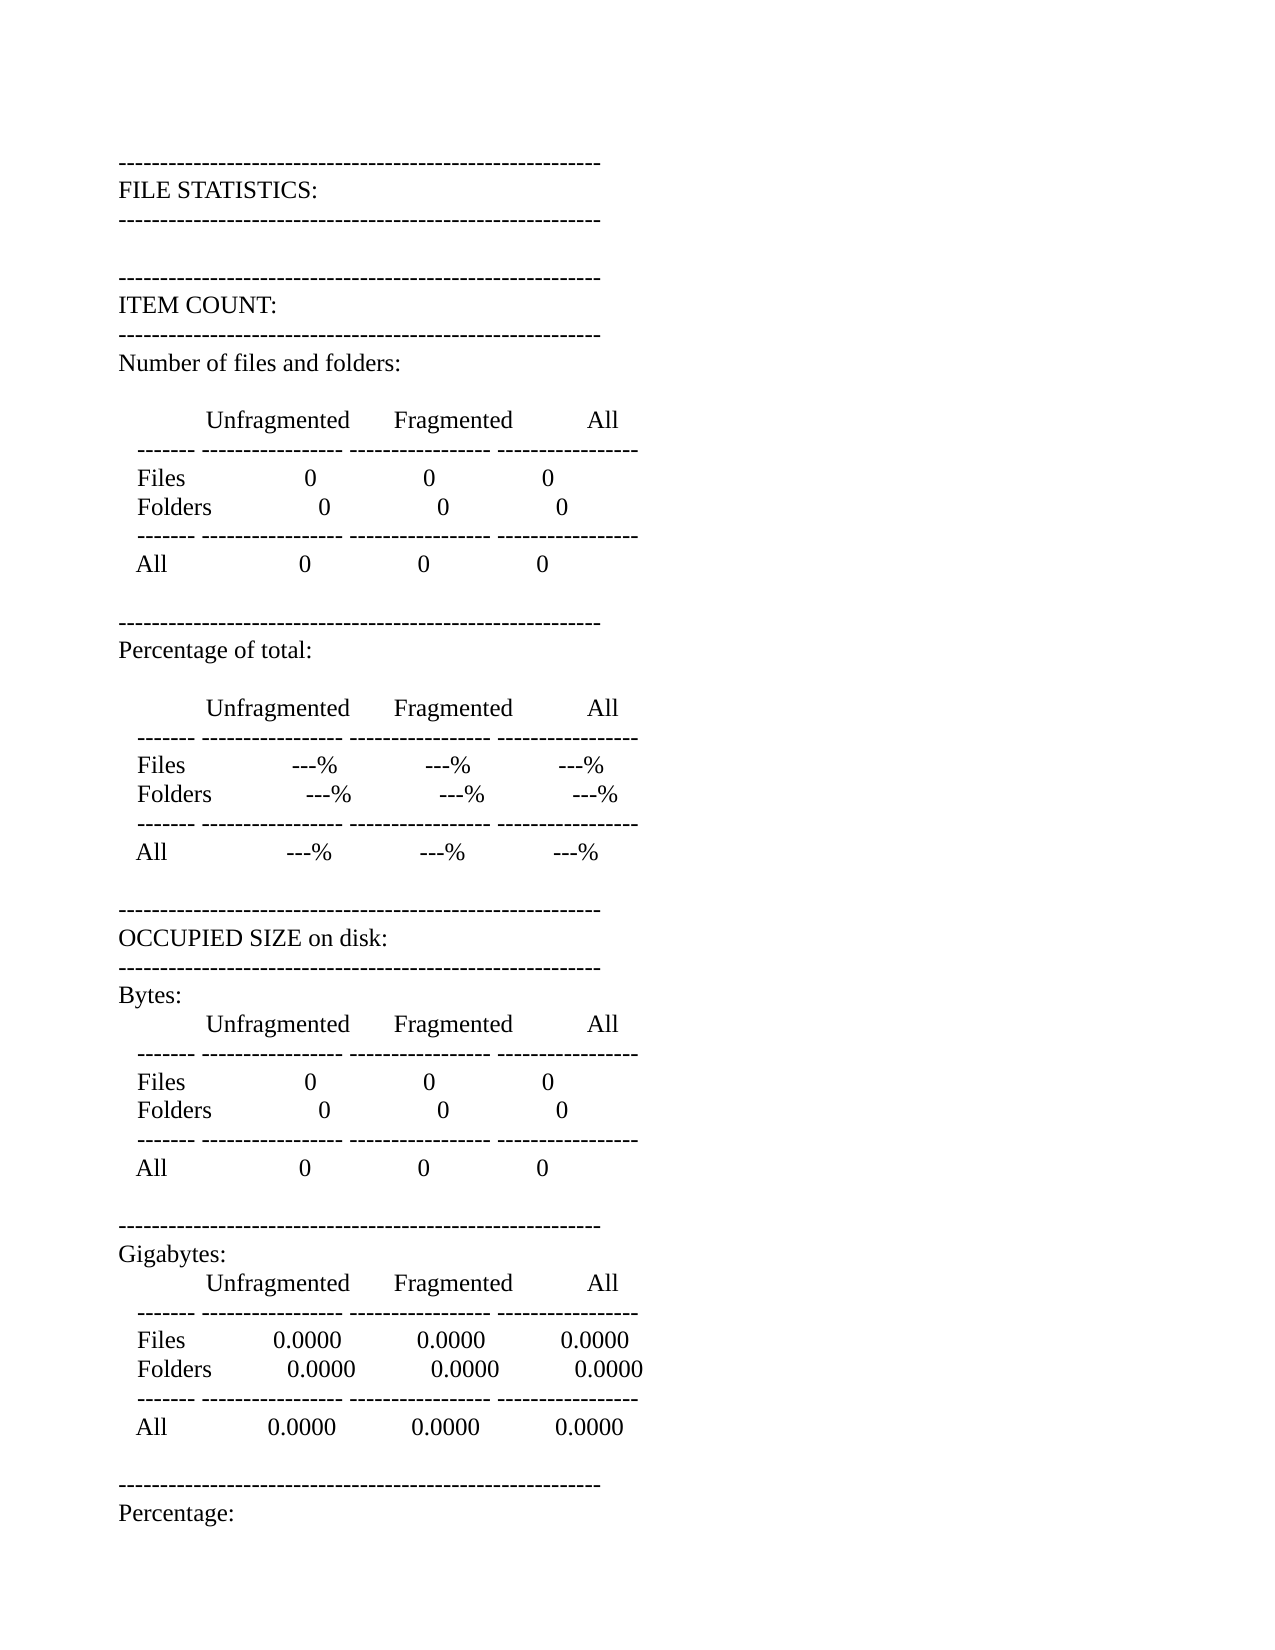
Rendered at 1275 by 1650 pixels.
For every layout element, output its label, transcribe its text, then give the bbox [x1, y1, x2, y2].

text OCCUPIED SIZE on disk: [118, 923, 1157, 952]
text ------- ----------------- ----------------- ----------------- [118, 521, 1157, 549]
text ---------------------------------------------------------- [118, 319, 1157, 348]
text All 0.0000 0.0000 0.0000 [118, 1412, 1157, 1441]
text ---------------------------------------------------------- [118, 1211, 1157, 1239]
text All ---% ---% ---% [118, 837, 1157, 866]
text Unfragmented Fragmented All [118, 1009, 1157, 1038]
text ------- ----------------- ----------------- ----------------- [118, 1383, 1157, 1412]
text Files ---% ---% ---% [118, 751, 1157, 779]
text ---------------------------------------------------------- [118, 952, 1157, 981]
text ------- ----------------- ----------------- ----------------- [118, 1297, 1157, 1326]
text ------- ----------------- ----------------- ----------------- [118, 1124, 1157, 1153]
text ---------------------------------------------------------- [118, 894, 1157, 923]
text ---------------------------------------------------------- [118, 1469, 1157, 1498]
text ------- ----------------- ----------------- ----------------- [118, 722, 1157, 751]
text ---------------------------------------------------------- [118, 147, 1157, 176]
text Folders 0.0000 0.0000 0.0000 [118, 1354, 1157, 1383]
text Folders 0 0 0 [118, 492, 1157, 521]
text Percentage: [118, 1498, 1157, 1527]
text ITEM COUNT: [118, 291, 1157, 319]
text Files 0 0 0 [118, 1067, 1157, 1096]
text FILE STATISTICS: [118, 176, 1157, 204]
text ------- ----------------- ----------------- ----------------- [118, 1038, 1157, 1067]
text All 0 0 0 [118, 1153, 1157, 1182]
text Files 0.0000 0.0000 0.0000 [118, 1326, 1157, 1354]
text ---------------------------------------------------------- [118, 204, 1157, 233]
text Unfragmented Fragmented All [118, 693, 1157, 722]
text All 0 0 0 [118, 549, 1157, 578]
text Number of files and folders: [118, 348, 1157, 377]
text Folders ---% ---% ---% [118, 779, 1157, 808]
text Gigabytes: [118, 1239, 1157, 1268]
text Folders 0 0 0 [118, 1096, 1157, 1124]
text ------- ----------------- ----------------- ----------------- [118, 434, 1157, 463]
text Unfragmented Fragmented All [118, 1268, 1157, 1297]
text ---------------------------------------------------------- [118, 607, 1157, 636]
text ------- ----------------- ----------------- ----------------- [118, 808, 1157, 837]
text ---------------------------------------------------------- [118, 262, 1157, 291]
text Bytes: [118, 981, 1157, 1009]
text Unfragmented Fragmented All [118, 406, 1157, 434]
text Percentage of total: [118, 636, 1157, 664]
text Files 0 0 0 [118, 463, 1157, 492]
